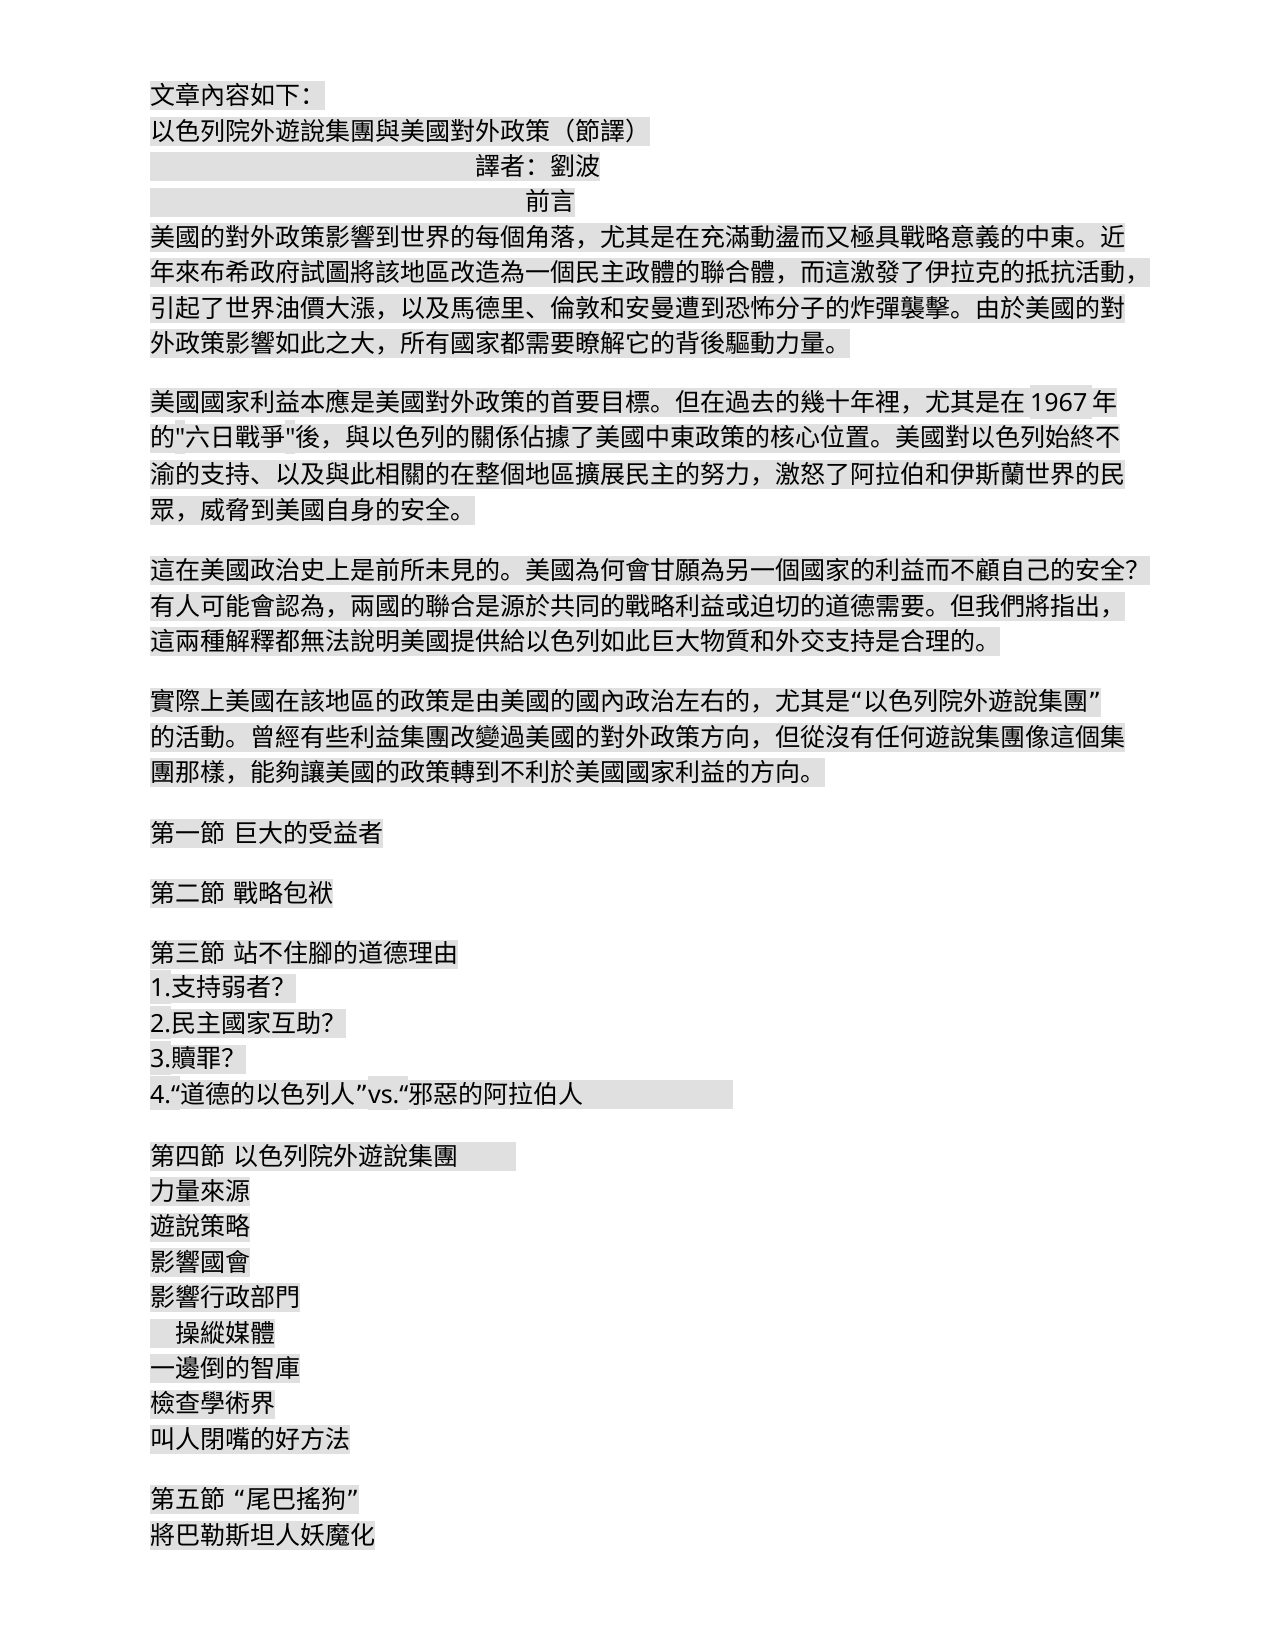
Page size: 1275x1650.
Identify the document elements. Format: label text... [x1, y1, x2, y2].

text 文章內容如下： 以色列院外遊說集團與美國對外政策（節譯） 譯者：劉波 前言 美國的對外政策影響到世界的每個角落，尤其是在充滿動盪而又極具戰略意義的中東。近年來布希政府試圖將該地區改造為一個民主政體的聯合體，而這激發了伊拉克的抵抗活動，引起了世界油價大漲，以及馬德里、倫敦和安曼遭到恐怖分子的炸彈襲擊。由於美國的對外政策影響如此之大，所有國家都需要瞭解它的背後驅動力量。 [150, 75, 1125, 358]
text 這在美國政治史上是前所未見的。美國為何會甘願為另一個國家的利益而不顧自己的安全？有人可能會認為，兩國的聯合是源於共同的戰略利益或迫切的道德需要。但我們將指出，這兩種解釋都無法說明美國提供給以色列如此巨大物質和外交支持是合理的。 [150, 550, 1125, 656]
text 第一節 巨大的受益者 [150, 812, 1125, 848]
text 美國國家利益本應是美國對外政策的首要目標。但在過去的幾十年裡，尤其是在1967年的"六日戰爭"後，與以色列的關係佔據了美國中東政策的核心位置。美國對以色列始終不渝的支持、以及與此相關的在整個地區擴展民主的努力，激怒了阿拉伯和伊斯蘭世界的民眾，威脅到美國自身的安全。 [150, 383, 1125, 525]
text 第三節 站不住腳的道德理由 1.支持弱者？ 2.民主國家互助？ 3.贖罪？ 4.“道德的以色列人”vs.“邪惡的阿拉伯人 [150, 933, 1125, 1110]
text 第四節 以色列院外遊說集團 力量來源 遊說策略 影響國會 影響行政部門 操縱媒體 一邊倒的智庫 檢查學術界 叫人閉嘴的好方法 [150, 1135, 1125, 1454]
text 第二節 戰略包袱 [150, 873, 1125, 908]
text 實際上美國在該地區的政策是由美國的國內政治左右的，尤其是“以色列院外遊說集團”的活動。曾經有些利益集團改變過美國的對外政策方向，但從沒有任何遊說集團像這個集團那樣，能夠讓美國的政策轉到不利於美國國家利益的方向。 [150, 681, 1125, 787]
text 第五節 “尾巴搖狗” 將巴勒斯坦人妖魔化 [150, 1479, 1125, 1550]
